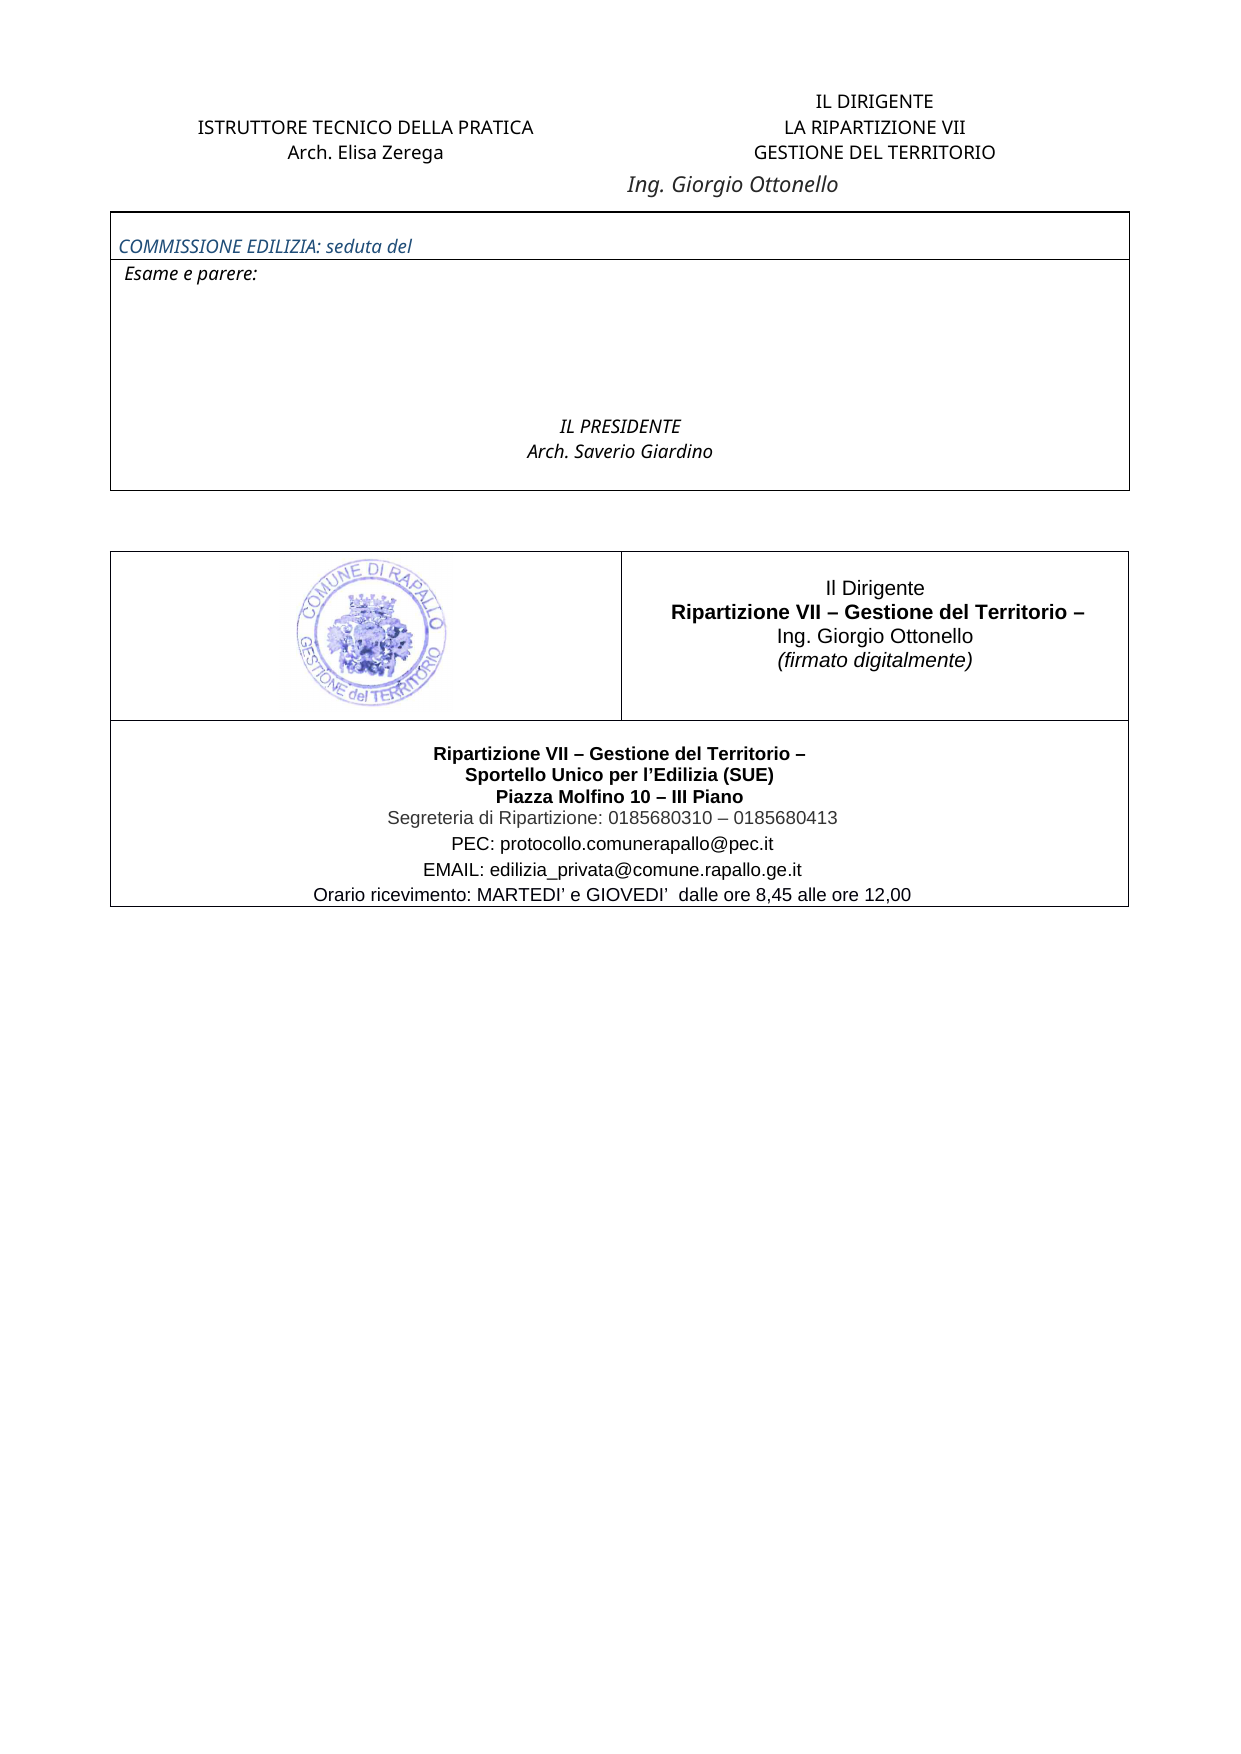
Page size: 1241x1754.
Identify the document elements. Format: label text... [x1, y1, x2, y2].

table_cell Ripartizione VII – Gestione del Territorio – Sportello Unico per l’Edilizia (SUE) Piazza Molfino 10 – III Piano Segreteria di Ripartizione: 0185680310 – 0185680413 PEC: protocollo.comunerapallo@pec.it EMAIL: edilizia_privata@comune.rapallo.ge.it Orario ricevimento: MARTEDI’ e GIOVEDI’ dalle ore 8,45 alle ore 12,00 [111, 721, 1128, 906]
table_header Il Dirigente Ripartizione VII – Gestione del Territorio – Ing. Giorgio Ottonello (firmato digitalmente) [622, 552, 1128, 720]
table_cell COMMISSIONE EDILIZIA: seduta del [111, 213, 1129, 259]
table_header ISTRUTTORE TECNICO DELLA PRATICA Arch. Elisa Zerega [111, 89, 620, 211]
table_header IL DIRIGENTE LA RIPARTIZIONE VII GESTIONE DEL TERRITORIO Ing. Giorgio Ottonello [620, 89, 1129, 211]
table_cell Esame e parere: IL PRESIDENTE Arch. Saverio Giardino [111, 260, 1129, 489]
table_header [111, 552, 621, 720]
